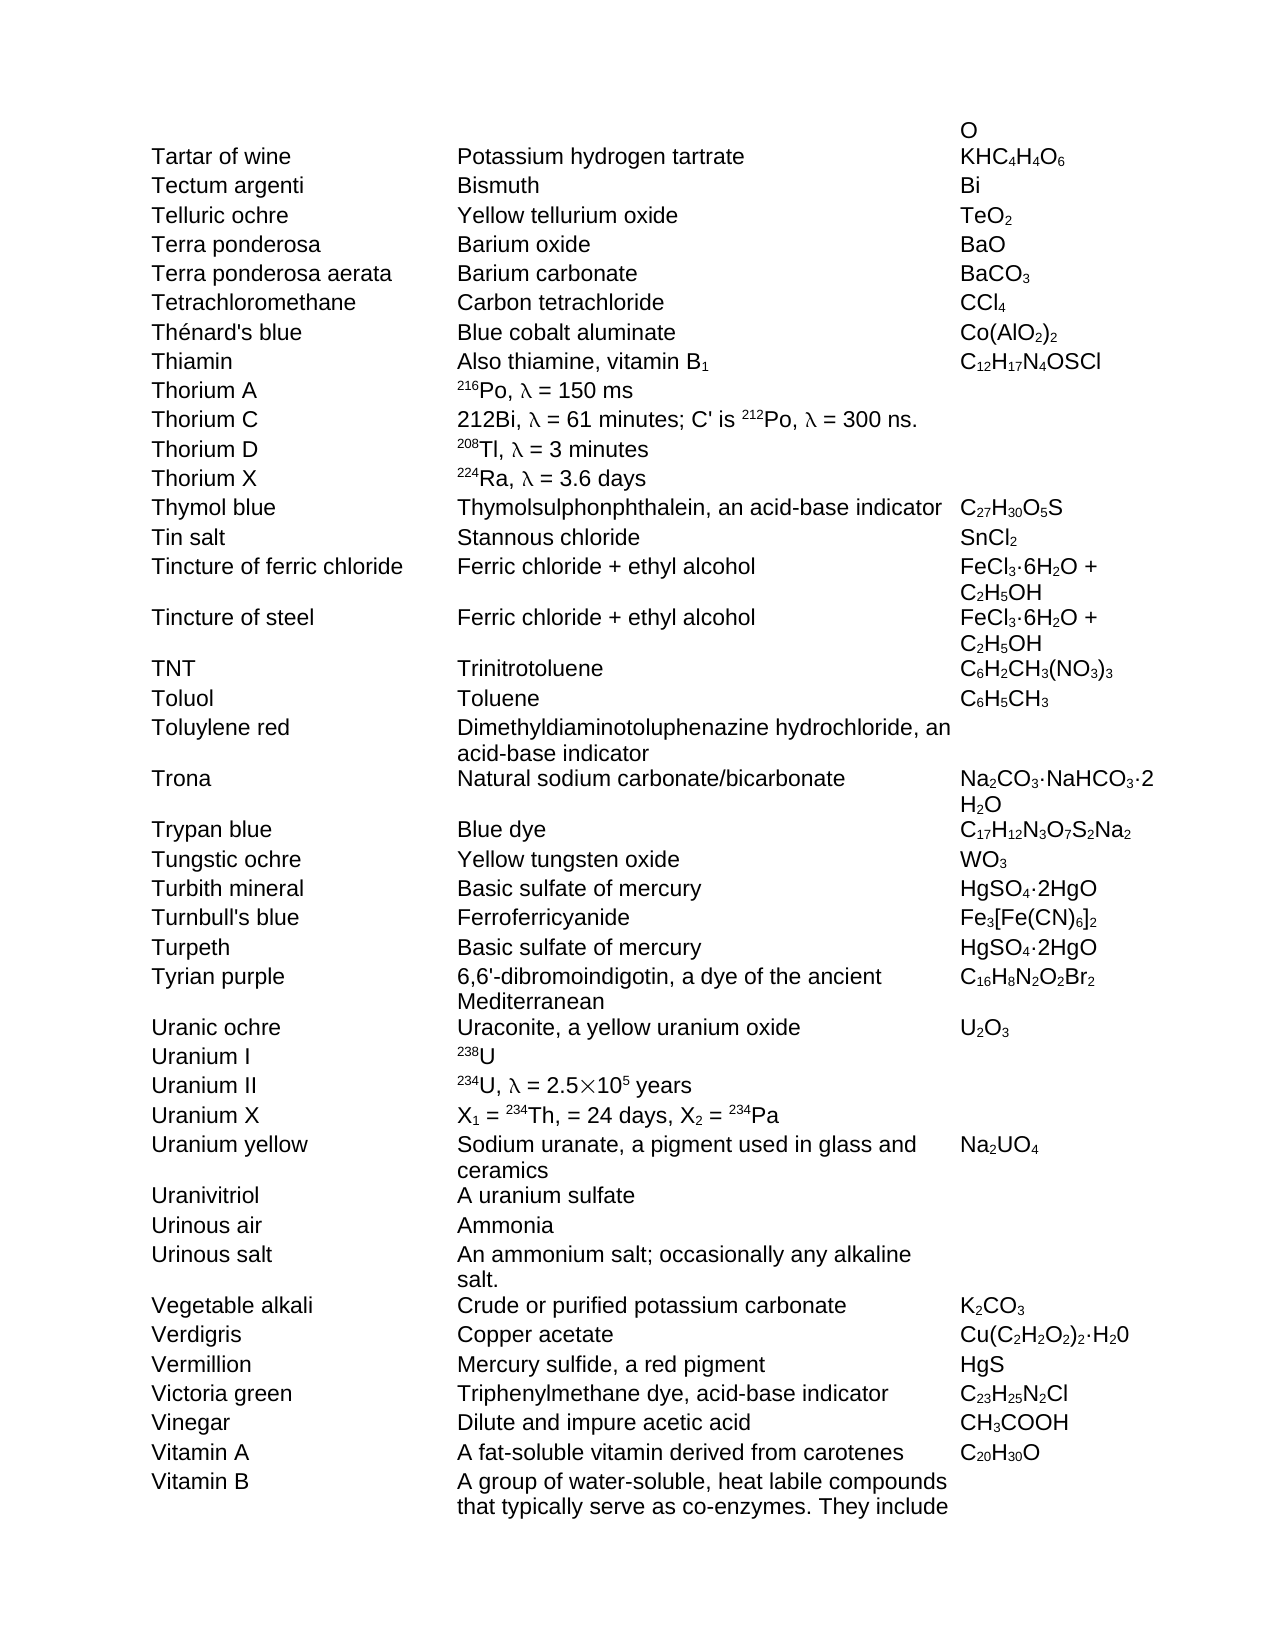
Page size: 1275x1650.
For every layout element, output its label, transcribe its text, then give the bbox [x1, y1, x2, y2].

table_cell Terra ponderosa [148, 232, 454, 261]
table_cell Ferric chloride + ethyl alcohol [454, 605, 957, 656]
table_cell Terra ponderosa aerata [148, 261, 454, 290]
table_cell HgS [957, 1351, 1169, 1381]
table_cell A uranium sulfate [454, 1183, 957, 1212]
table_cell A fat-soluble vitamin derived from carotenes [454, 1439, 957, 1468]
table_cell Also thiamine, vitamin B1 [454, 349, 957, 378]
table_cell Vermillion [148, 1351, 454, 1381]
table_cell An ammonium salt; occasionally any alkaline salt. [454, 1242, 957, 1293]
table_cell Uranivitriol [148, 1183, 454, 1212]
table_cell 224Ra,  = 3.6 days [454, 466, 957, 495]
table_cell Urinous salt [148, 1242, 454, 1293]
table_cell X1 = 234Th, = 24 days, X2 = 234Pa [454, 1103, 957, 1132]
table_cell A group of water-soluble, heat labile compounds that typically serve as co-enzymes. They include [454, 1469, 957, 1520]
table_cell Na2UO4 [957, 1132, 1169, 1183]
table_cell [957, 715, 1169, 766]
table_cell Bi [957, 173, 1169, 202]
table_cell Potassium hydrogen tartrate [454, 144, 957, 173]
table_cell Uranic ochre [148, 1015, 454, 1044]
table_cell Turbith mineral [148, 876, 454, 905]
table_cell Mercury sulfide, a red pigment [454, 1351, 957, 1381]
table_cell Telluric ochre [148, 202, 454, 232]
table_cell U2O3 [957, 1015, 1169, 1044]
table_cell Trona [148, 766, 454, 817]
table_cell Vegetable alkali [148, 1293, 454, 1322]
table_cell Bismuth [454, 173, 957, 202]
table_cell Tectum argenti [148, 173, 454, 202]
table_cell Tetrachloromethane [148, 290, 454, 319]
table_cell Uranium X [148, 1103, 454, 1132]
table_cell Fe3[Fe(CN)6]2 [957, 905, 1169, 934]
table_cell Tungstic ochre [148, 846, 454, 876]
table_cell Trypan blue [148, 817, 454, 846]
table_cell Victoria green [148, 1381, 454, 1410]
table_cell Tincture of ferric chloride [148, 554, 454, 605]
table_cell Sodium uranate, a pigment used in glass and ceramics [454, 1132, 957, 1183]
table_cell Tartar of wine [148, 144, 454, 173]
table_cell [957, 436, 1169, 466]
table_cell [957, 1044, 1169, 1073]
table_cell Thorium A [148, 378, 454, 407]
table_cell Thorium D [148, 436, 454, 466]
table_cell 208Tl,  = 3 minutes [454, 436, 957, 466]
table_cell C23H25N2Cl [957, 1381, 1169, 1410]
table_cell Turnbull's blue [148, 905, 454, 934]
table_cell TNT [148, 656, 454, 685]
table_cell Thymolsulphonphthalein, an acid-base indicator [454, 495, 957, 524]
table_cell Tincture of steel [148, 605, 454, 656]
table_cell 212Bi,  = 61 minutes; C' is 212Po,  = 300 ns. [454, 407, 957, 436]
table_cell Toluol [148, 685, 454, 714]
table_cell Thorium X [148, 466, 454, 495]
table_cell Vitamin A [148, 1439, 454, 1468]
table_cell Yellow tungsten oxide [454, 846, 957, 876]
table_cell Na2CO3·NaHCO3·2H2O [957, 766, 1169, 817]
table_cell C6H5CH3 [957, 685, 1169, 714]
table_cell Triphenylmethane dye, acid-base indicator [454, 1381, 957, 1410]
table_cell Tyrian purple [148, 964, 454, 1015]
table_cell Natural sodium carbonate/bicarbonate [454, 766, 957, 817]
table_cell C17H12N3O7S2Na2 [957, 817, 1169, 846]
table_cell FeCl3·6H2O + C2H5OH [957, 605, 1169, 656]
table_cell Stannous chloride [454, 524, 957, 553]
table_cell Ferroferricyanide [454, 905, 957, 934]
table_cell BaCO3 [957, 261, 1169, 290]
table_cell C12H17N4OSCl [957, 349, 1169, 378]
table_cell Co(AlO2)2 [957, 319, 1169, 349]
table_cell Uranium II [148, 1073, 454, 1102]
table_cell Turpeth [148, 934, 454, 963]
table_cell Dimethyldiaminotoluphenazine hydrochloride, an acid-base indicator [454, 715, 957, 766]
table_cell Basic sulfate of mercury [454, 934, 957, 963]
table_cell Thymol blue [148, 495, 454, 524]
table_cell [957, 466, 1169, 495]
table_cell Copper acetate [454, 1322, 957, 1351]
table_cell Yellow tellurium oxide [454, 202, 957, 232]
table_cell SnCl2 [957, 524, 1169, 553]
table_cell Ammonia [454, 1212, 957, 1242]
table_cell Basic sulfate of mercury [454, 876, 957, 905]
table_cell [957, 1212, 1169, 1242]
table_cell C6H2CH3(NO3)3 [957, 656, 1169, 685]
table_cell HgSO4·2HgO [957, 876, 1169, 905]
table_cell Thorium C [148, 407, 454, 436]
table_cell Barium carbonate [454, 261, 957, 290]
table_cell Cu(C2H2O2)2·H20 [957, 1322, 1169, 1351]
table_cell Thiamin [148, 349, 454, 378]
table_cell K2CO3 [957, 1293, 1169, 1322]
table_cell CH3COOH [957, 1410, 1169, 1439]
table_cell Trinitrotoluene [454, 656, 957, 685]
table_cell [454, 118, 957, 144]
table_cell CCl4 [957, 290, 1169, 319]
table_cell Carbon tetrachloride [454, 290, 957, 319]
table_cell C16H8N2O2Br2 [957, 964, 1169, 1015]
table_cell [957, 378, 1169, 407]
table_cell FeCl3·6H2O + C2H5OH [957, 554, 1169, 605]
table_cell 6,6'-dibromoindigotin, a dye of the ancient Mediterranean [454, 964, 957, 1015]
table_cell KHC4H4O6 [957, 144, 1169, 173]
table_cell [957, 1469, 1169, 1520]
table_cell Tin salt [148, 524, 454, 553]
table_cell Ferric chloride + ethyl alcohol [454, 554, 957, 605]
table_cell [957, 407, 1169, 436]
table_cell TeO2 [957, 202, 1169, 232]
table_cell C20H30O [957, 1439, 1169, 1468]
table_cell 238U [454, 1044, 957, 1073]
table_cell 216Po,  = 150 ms [454, 378, 957, 407]
table_cell Uranium I [148, 1044, 454, 1073]
table_cell Toluene [454, 685, 957, 714]
table_cell C27H30O5S [957, 495, 1169, 524]
table_cell [957, 1073, 1169, 1102]
table_cell [148, 118, 454, 144]
table_cell Thénard's blue [148, 319, 454, 349]
table_cell Urinous air [148, 1212, 454, 1242]
table_cell [957, 1183, 1169, 1212]
table_cell Vinegar [148, 1410, 454, 1439]
table_cell Verdigris [148, 1322, 454, 1351]
table_cell Barium oxide [454, 232, 957, 261]
table_cell BaO [957, 232, 1169, 261]
table_cell Blue cobalt aluminate [454, 319, 957, 349]
table_cell WO3 [957, 846, 1169, 876]
table_cell [957, 1103, 1169, 1132]
table_cell Uraconite, a yellow uranium oxide [454, 1015, 957, 1044]
table_cell HgSO4·2HgO [957, 934, 1169, 963]
table_cell Vitamin B [148, 1469, 454, 1520]
table_cell Dilute and impure acetic acid [454, 1410, 957, 1439]
table_cell Uranium yellow [148, 1132, 454, 1183]
table_cell Toluylene red [148, 715, 454, 766]
table_cell O [957, 118, 1169, 144]
table_cell Blue dye [454, 817, 957, 846]
table_cell [957, 1242, 1169, 1293]
table_cell Crude or purified potassium carbonate [454, 1293, 957, 1322]
table_cell 234U,  = 2.5×105 years [454, 1073, 957, 1102]
